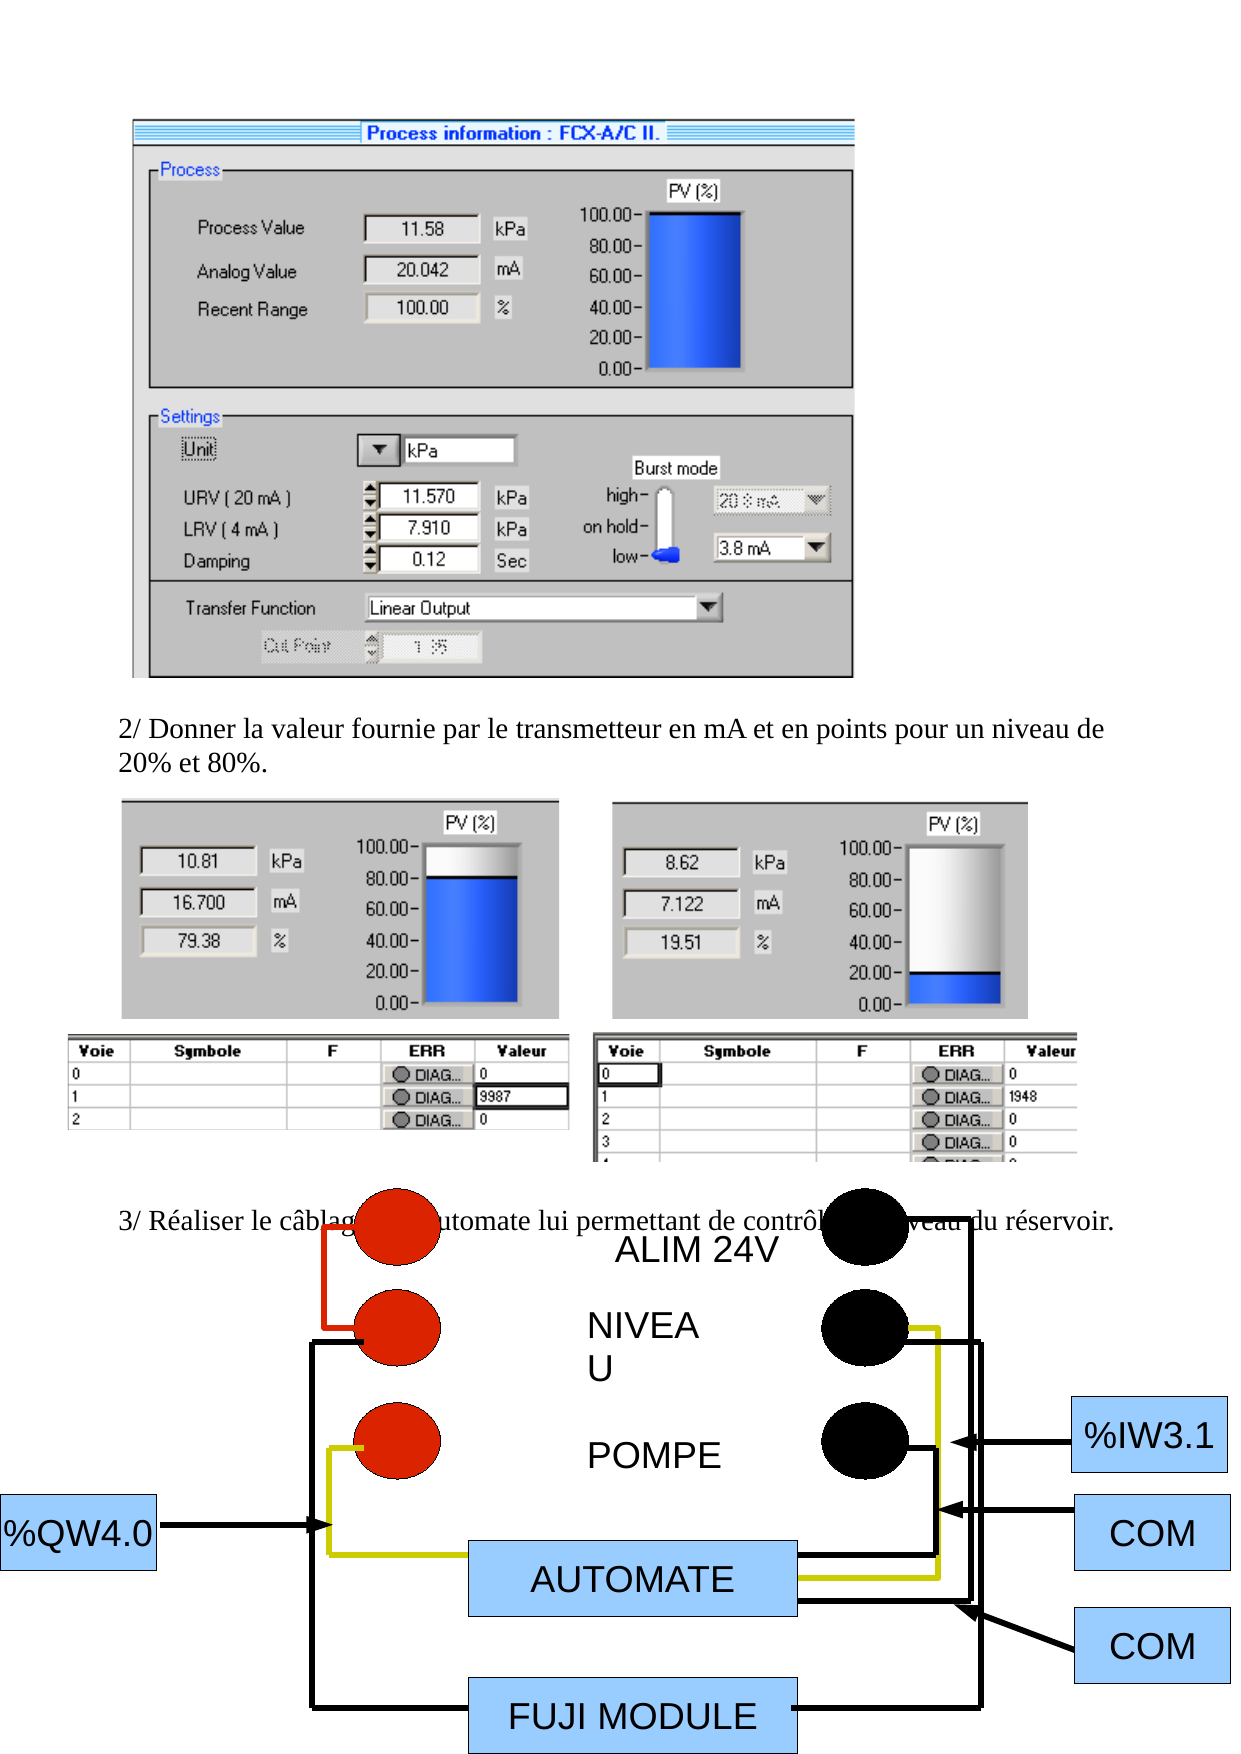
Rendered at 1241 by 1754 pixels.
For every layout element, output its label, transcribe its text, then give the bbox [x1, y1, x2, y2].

text 2/ Donner la valeur fournie par le transmetteur en mA et en points pour un niveau de 20% et 80%. [118, 711, 1122, 778]
text 3/ Réaliser le câblage de l'automate lui permettant de contrôler le niveau du réservoir. [432, 1203, 830, 1237]
text 3/ Réaliser le câblage de l'automate lui permettant de contrôler le niveau du réservoir. [118, 1203, 362, 1237]
text 3/ Réaliser le câblage de l'automate lui permettant de contrôler le niveau du réservoir. [900, 1203, 1122, 1237]
